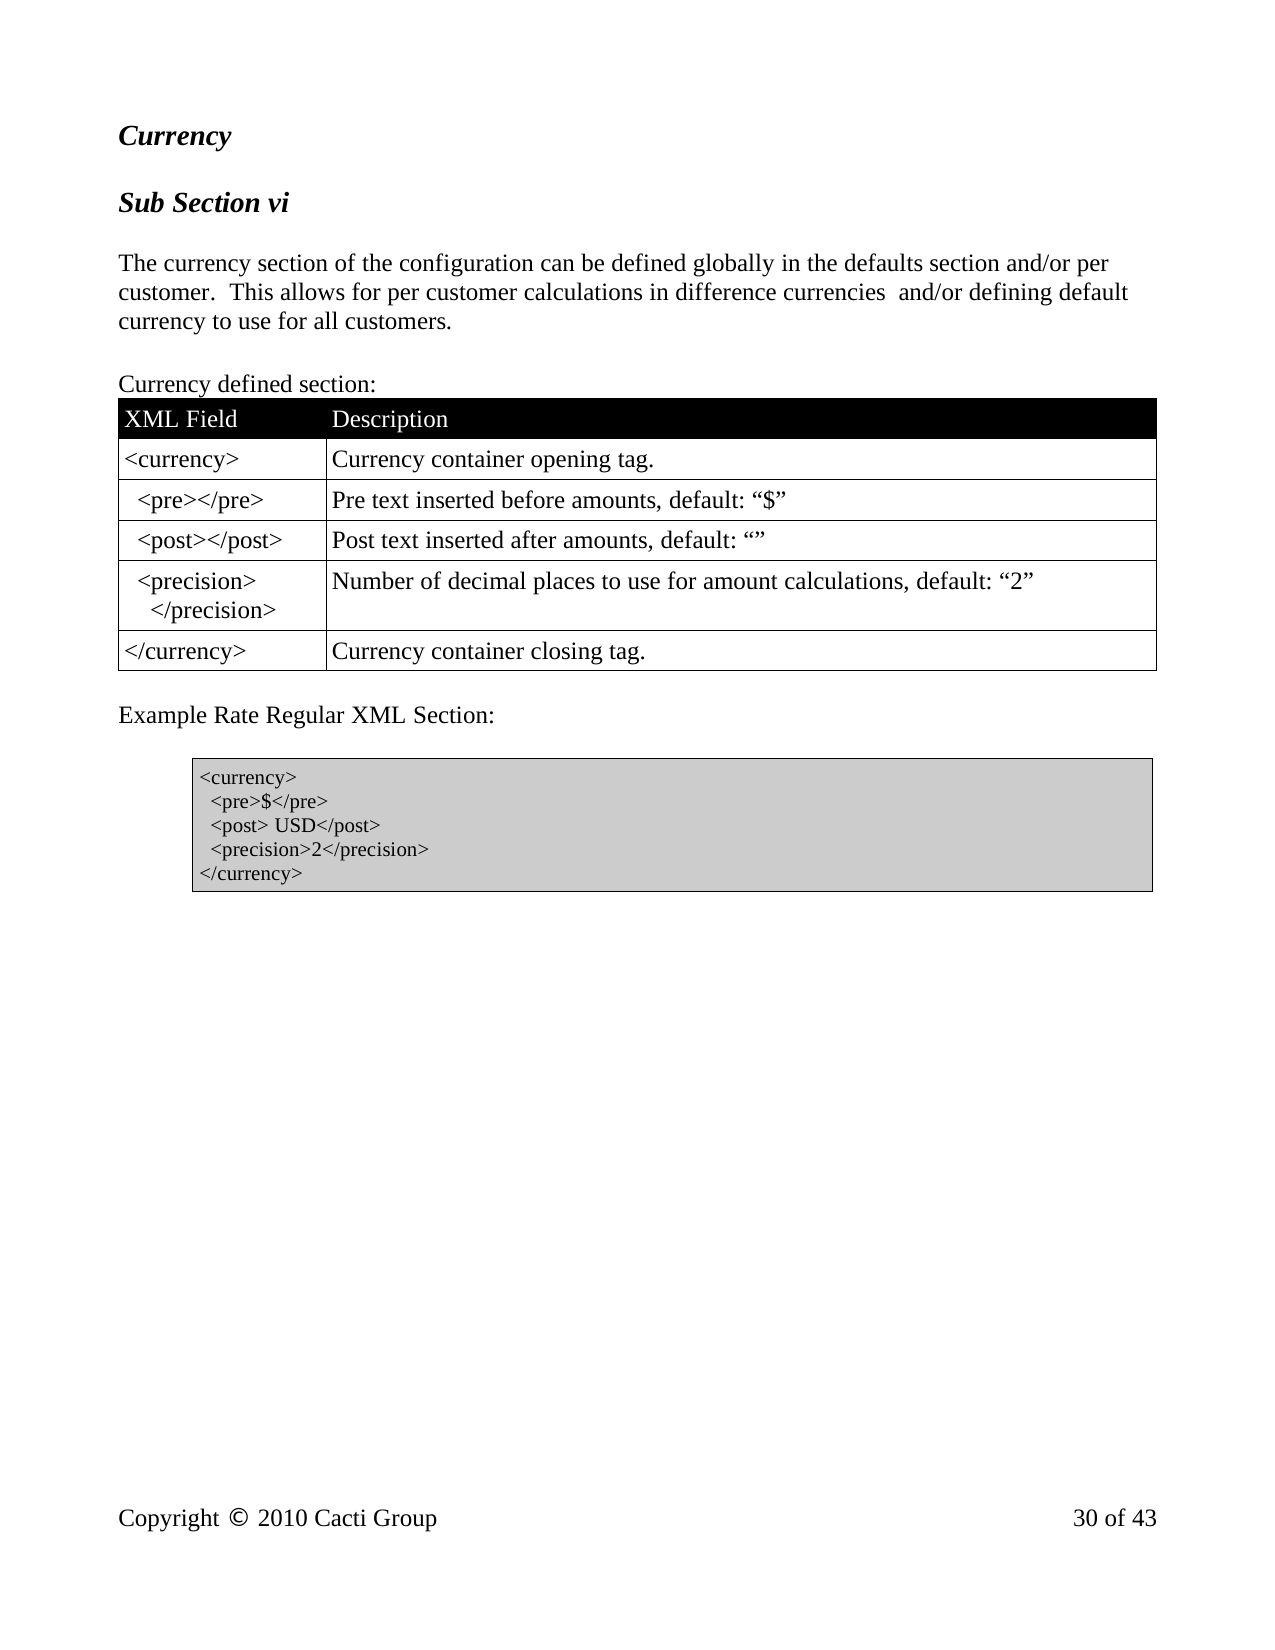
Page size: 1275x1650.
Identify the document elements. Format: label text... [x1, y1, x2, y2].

text Sub Section vi [118, 185, 1157, 219]
table_cell </currency> [119, 631, 326, 670]
text Currency [118, 118, 1157, 152]
table_cell Number of decimal places to use for amount calculations, default: “2” [327, 561, 1156, 630]
table_cell Currency container opening tag. [327, 439, 1156, 479]
table_cell Pre text inserted before amounts, default: “$” [327, 480, 1156, 519]
text Currency defined section: [118, 368, 1157, 398]
text <pre>$</pre> [199, 789, 1146, 813]
table_cell Post text inserted after amounts, default: “” [327, 521, 1156, 560]
table_cell <currency> [119, 439, 326, 479]
text Example Rate Regular XML Section: [118, 699, 1157, 729]
table_cell Currency container closing tag. [327, 631, 1156, 670]
table_cell <precision> </precision> [119, 561, 326, 630]
text <currency> [199, 765, 1146, 789]
text <post> USD</post> [199, 813, 1146, 837]
text The currency section of the configuration can be defined globally in the defaults section and/or per customer. This allows for per customer calculations in difference currencies and/or defining default currency to use for all customers. [118, 248, 1157, 335]
table_cell <post></post> [119, 521, 326, 560]
table_header Description [327, 399, 1156, 438]
text <precision>2</precision> [199, 837, 1146, 861]
text </currency> [199, 861, 1146, 885]
table_header XML Field [119, 399, 326, 438]
table_cell <pre></pre> [119, 480, 326, 519]
